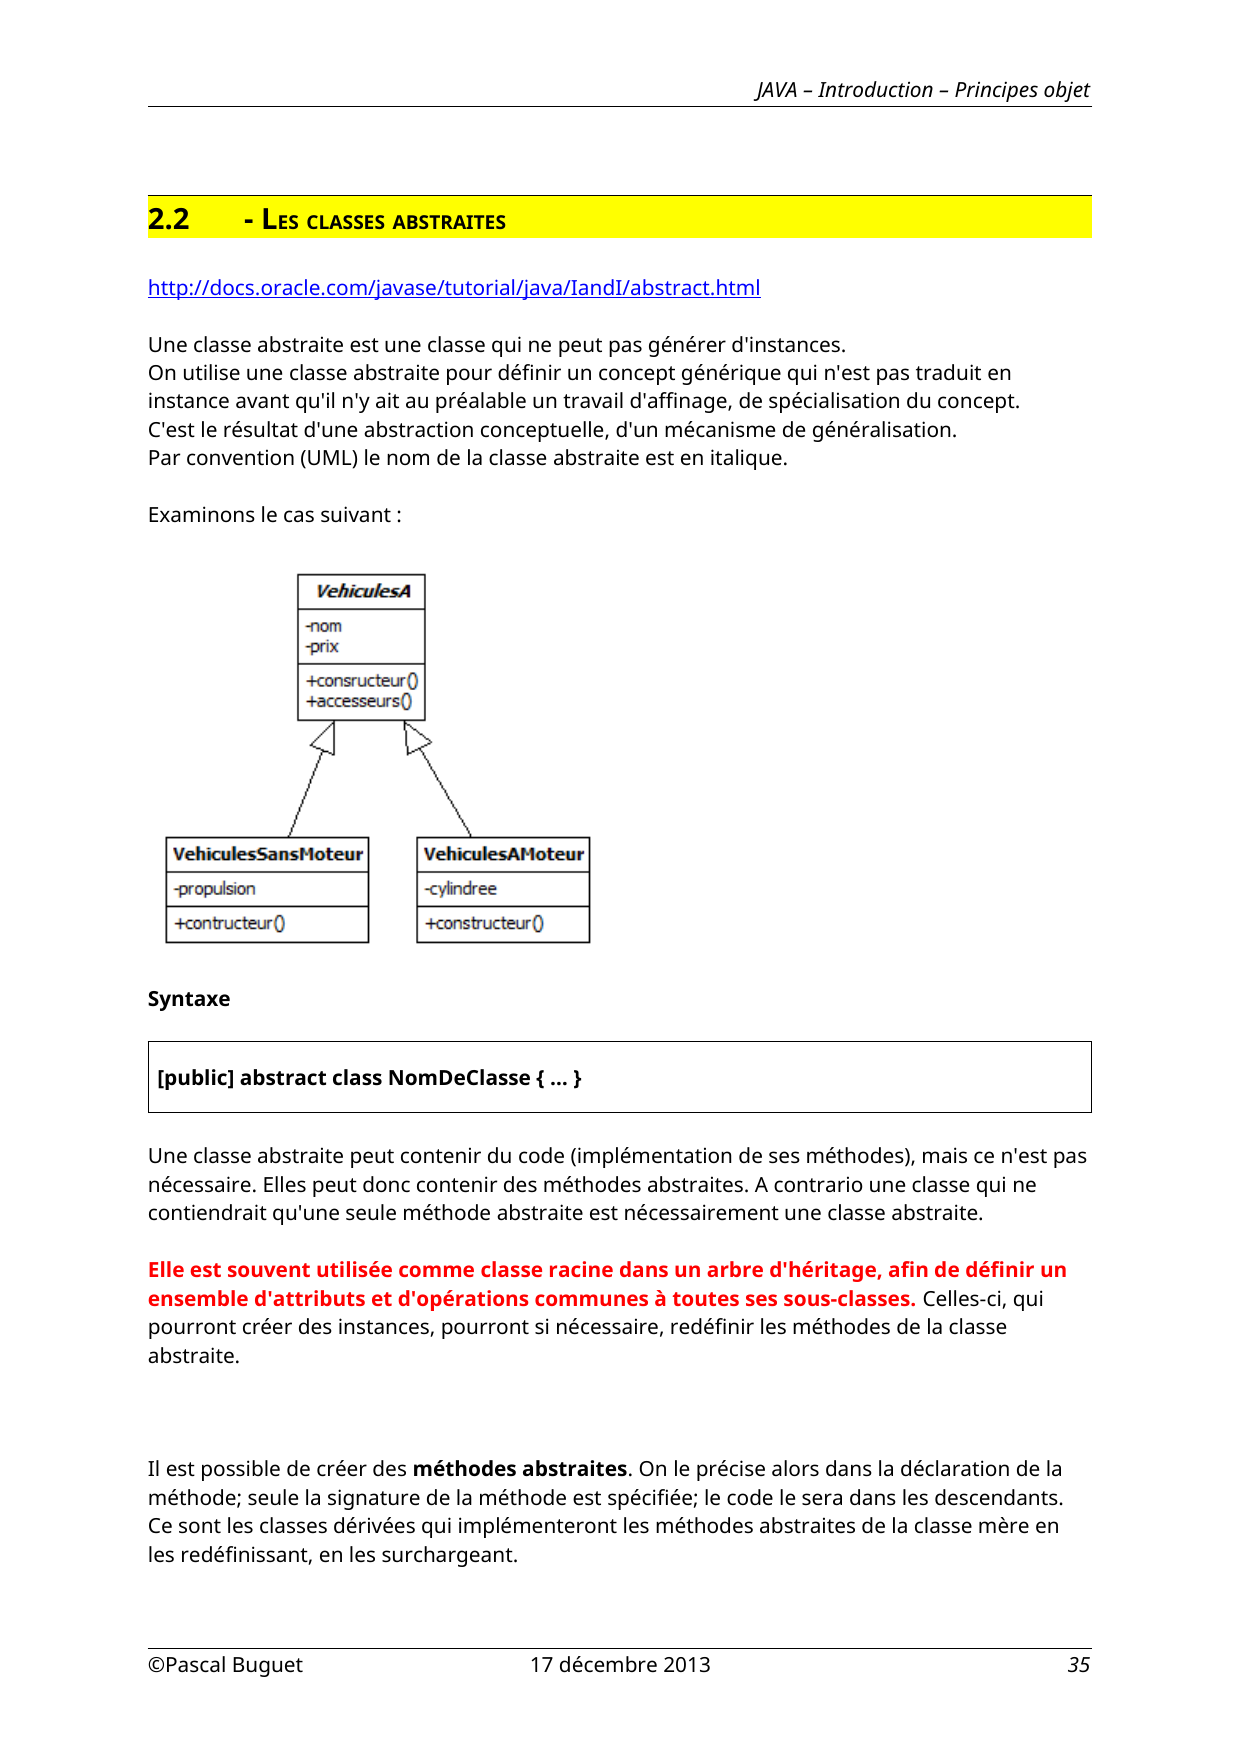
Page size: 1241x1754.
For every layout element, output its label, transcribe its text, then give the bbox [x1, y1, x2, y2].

subtitle - Les classes abstraites [148, 196, 1092, 238]
picture [147, 557, 600, 956]
text Une classe abstraite peut contenir du code (implémentation de ses méthodes), mais ce n'est pas nécessaire. Elles peut donc contenir des méthodes abstraites. A contrario une classe qui ne contiendrait qu'une seule méthode abstraite est nécessairement une classe abstraite. [148, 1142, 1092, 1227]
text On utilise une classe abstraite pour définir un concept générique qui n'est pas traduit en instance avant qu'il n'y ait au préalable un travail d'affinage, de spécialisation du concept. [148, 358, 1092, 415]
text Elle est souvent utilisée comme classe racine dans un arbre d'héritage, afin de définir un ensemble d'attributs et d'opérations communes à toutes ses sous-classes. Celles-ci, qui pourront créer des instances, pourront si nécessaire, redéfinir les méthodes de la classe abstraite. [148, 1255, 1092, 1369]
text Par convention (UML) le nom de la classe abstraite est en italique. [148, 443, 1092, 472]
text Ce sont les classes dérivées qui implémenteront les méthodes abstraites de la classe mère en les redéfinissant, en les surchargeant. [148, 1511, 1092, 1568]
text C'est le résultat d'une abstraction conceptuelle, d'un mécanisme de généralisation. [148, 415, 1092, 443]
text Syntaxe [148, 984, 1092, 1013]
text [public] abstract class NomDeClasse { … } [149, 1042, 1091, 1112]
text Examinons le cas suivant : [148, 500, 1092, 529]
text Une classe abstraite est une classe qui ne peut pas générer d'instances. [148, 330, 1092, 358]
text http://docs.oracle.com/javase/tutorial/java/IandI/abstract.html [148, 273, 1092, 301]
text Il est possible de créer des méthodes abstraites. On le précise alors dans la déclaration de la méthode; seule la signature de la méthode est spécifiée; le code le sera dans les descendants. [148, 1454, 1092, 1511]
